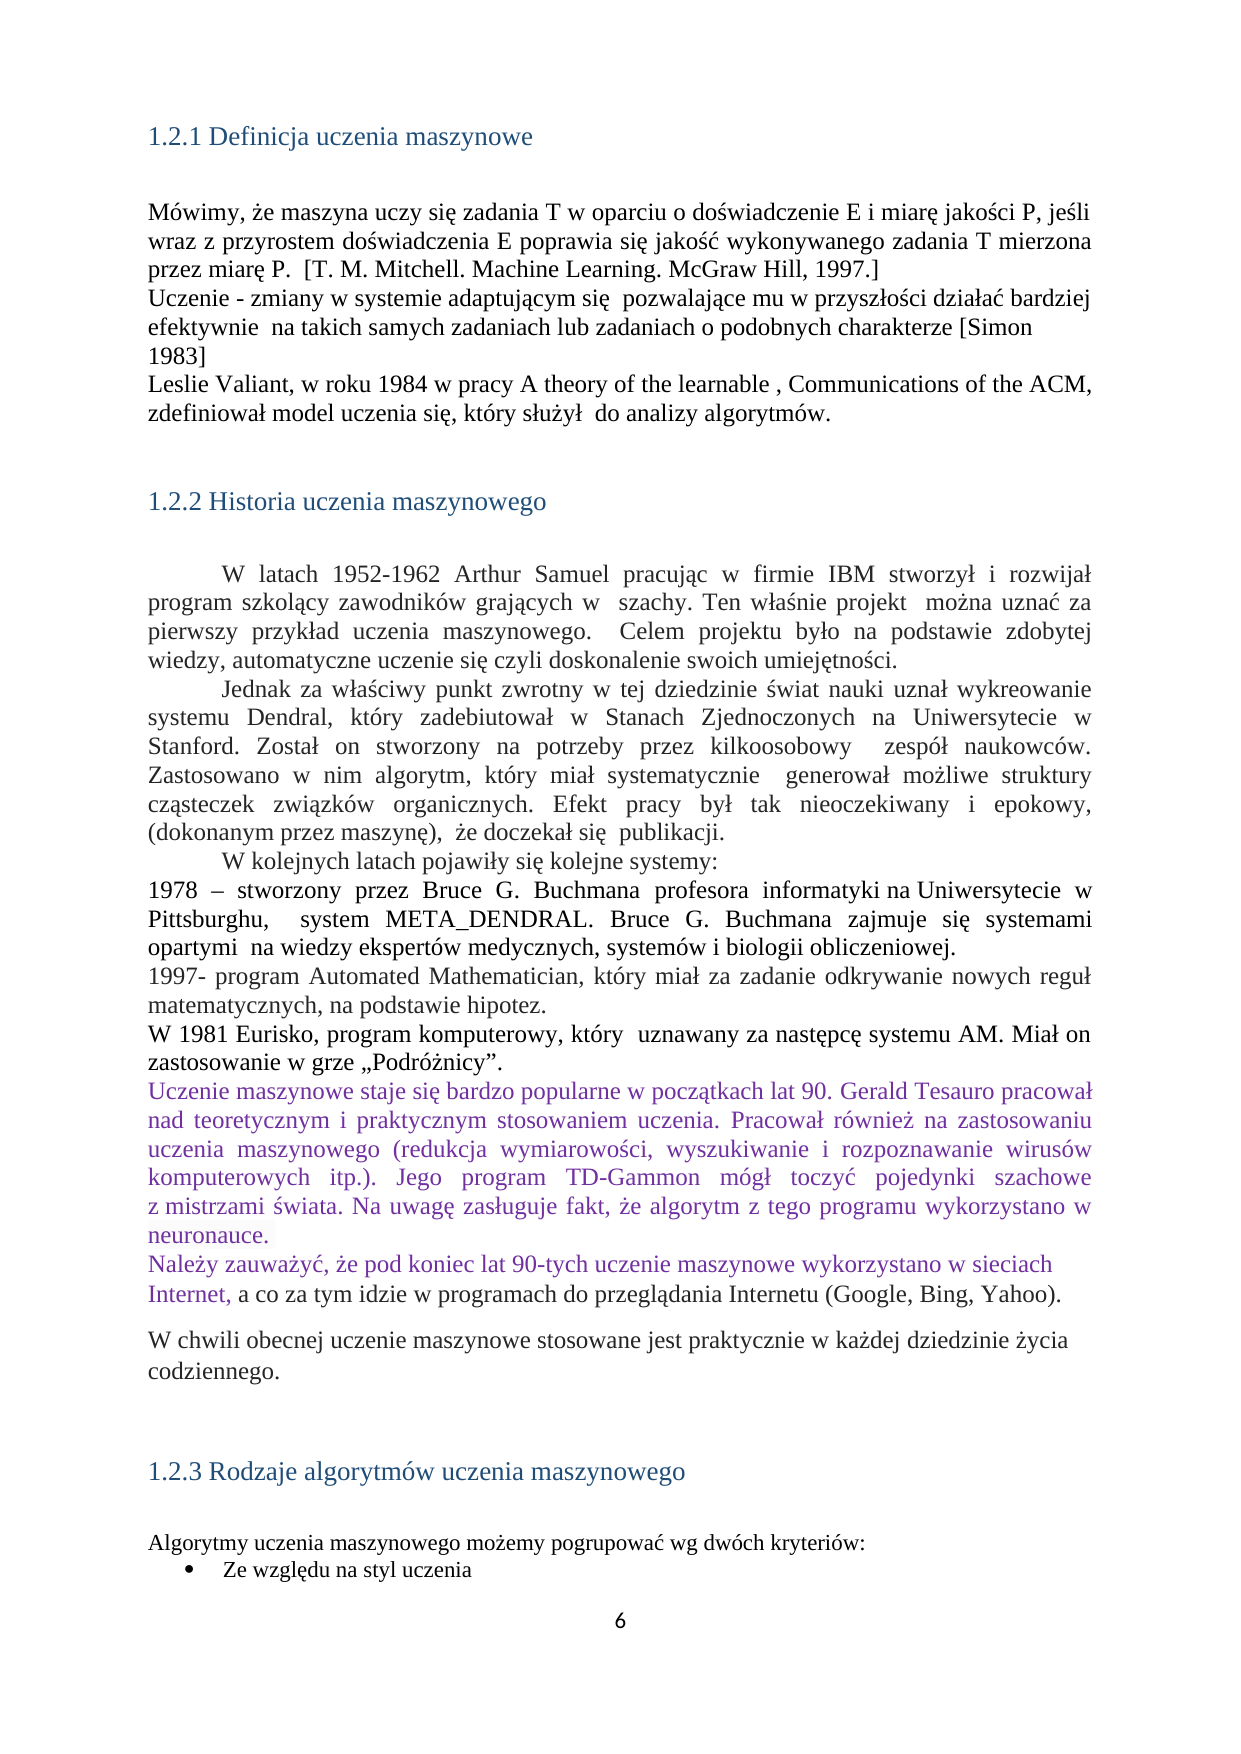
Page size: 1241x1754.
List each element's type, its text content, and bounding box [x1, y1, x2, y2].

subtitle 1.2.1 Definicja uczenia maszynowe [148, 121, 1093, 152]
text Uczenie - zmiany w systemie adaptującym się pozwalające mu w przyszłości działać bardziej efektywnie na takich samych zadaniach lub zadaniach o podobnych charakterze [Simon 1983] [148, 283, 1093, 369]
text W 1981 Eurisko, program komputerowy, który uznawany za następcę systemu AM. Miał on zastosowanie w grze „Podróżnicy”. [148, 1019, 1093, 1076]
list Ze względu na styl uczenia [185, 1556, 1093, 1582]
text W latach 1952-1962 Arthur Samuel pracując w firmie IBM stworzył i rozwijał program szkolący zawodników grających w szachy. Ten właśnie projekt można uznać za pierwszy przykład uczenia maszynowego. Celem projektu było na podstawie zdobytej wiedzy, automatyczne uczenie się czyli doskonalenie swoich umiejętności. [148, 559, 1093, 674]
text W kolejnych latach pojawiły się kolejne systemy: [148, 846, 1093, 875]
text 1978 – stworzony przez Bruce G. Buchmana profesora informatyki na Uniwersytecie w Pittsburghu, system META_DENDRAL. Bruce G. Buchmana zajmuje się systemami opartymi na wiedzy ekspertów medycznych, systemów i biologii obliczeniowej. [148, 875, 1093, 961]
subtitle 1.2.3 Rodzaje algorytmów uczenia maszynowego [148, 1455, 1093, 1486]
text Mówimy, że maszyna uczy się zadania T w oparciu o doświadczenie E i miarę jakości P, jeśli wraz z przyrostem doświadczenia E poprawia się jakość wykonywanego zadania T mierzona przez miarę P. [T. M. Mitchell. Machine Learning. McGraw Hill, 1997.] [148, 197, 1093, 283]
text Jednak za właściwy punkt zwrotny w tej dziedzinie świat nauki uznał wykreowanie systemu Dendral, który zadebiutował w Stanach Zjednoczonych na Uniwersytecie w Stanford. Został on stworzony na potrzeby przez kilkoosobowy zespół naukowców. Zastosowano w nim algorytm, który miał systematycznie generował możliwe struktury cząsteczek związków organicznych. Efekt pracy był tak nieoczekiwany i epokowy, (dokonanym przez maszynę), że doczekał się publikacji. [148, 674, 1093, 846]
text 1997- program Automated Mathematician, który miał za zadanie odkrywanie nowych reguł matematycznych, na podstawie hipotez. [148, 961, 1093, 1019]
subtitle 1.2.2 Historia uczenia maszynowego [148, 484, 1093, 516]
text Leslie Valiant, w roku 1984 w pracy A theory of the learnable , Communications of the ACM, zdefiniował model uczenia się, który służył do analizy algorytmów. [148, 369, 1093, 427]
text W chwili obecnej uczenie maszynowe stosowane jest praktycznie w każdej dziedzinie życia codziennego. [148, 1326, 1093, 1384]
text Należy zauważyć, że pod koniec lat 90-tych uczenie maszynowe wykorzystano w sieciach Internet, a co za tym idzie w programach do przeglądania Internetu (Google, Bing, Yahoo). [148, 1249, 1093, 1308]
text Algorytmy uczenia maszynowego możemy pogrupować wg dwóch kryteriów: [148, 1529, 1093, 1556]
text Uczenie maszynowe staje się bardzo popularne w początkach lat 90. Gerald Tesauro pracował nad teoretycznym i praktycznym stosowaniem uczenia. Pracował również na zastosowaniu uczenia maszynowego (redukcja wymiarowości, wyszukiwanie i rozpoznawanie wirusów komputerowych itp.). Jego program TD-Gammon mógł toczyć pojedynki szachowe z mistrzami świata. Na uwagę zasługuje fakt, że algorytm z tego programu wykorzystano w neuronauce. [148, 1076, 1093, 1249]
